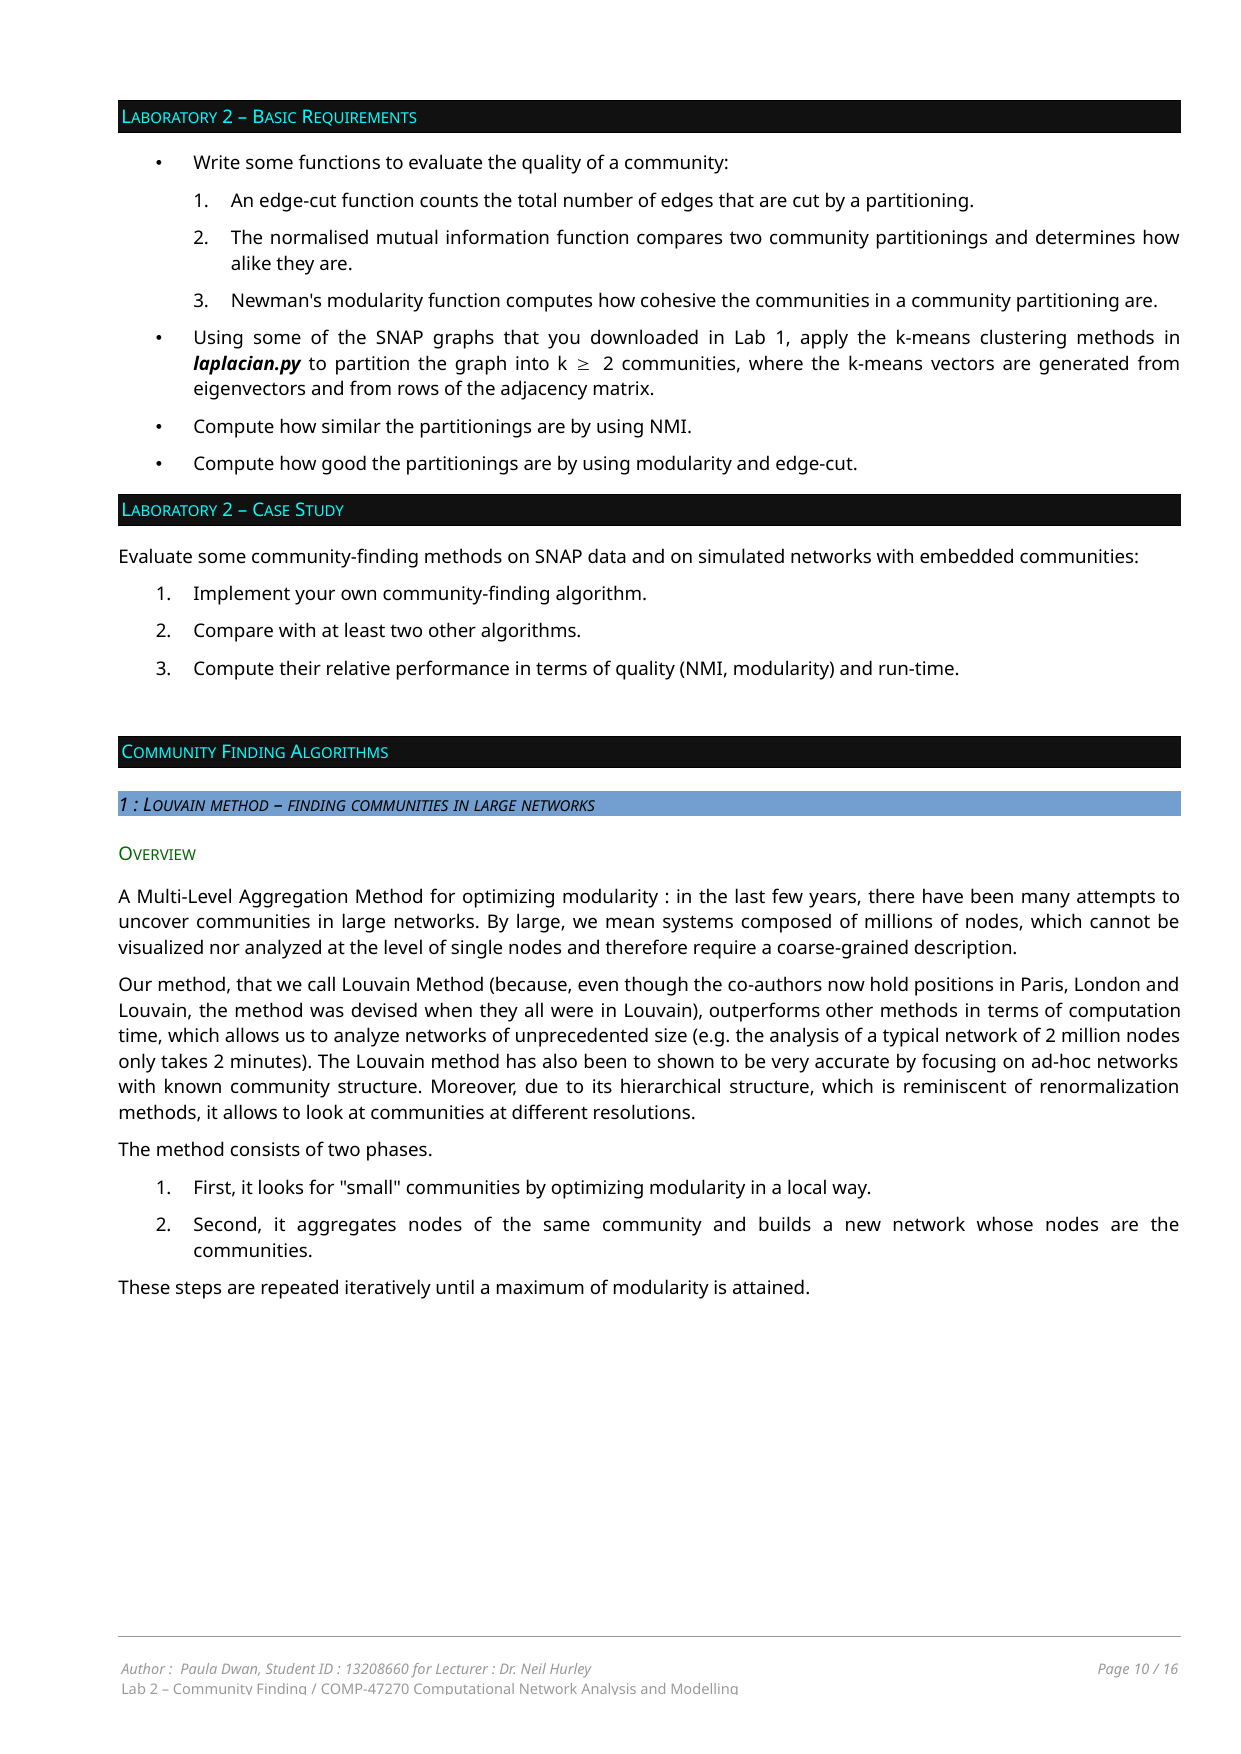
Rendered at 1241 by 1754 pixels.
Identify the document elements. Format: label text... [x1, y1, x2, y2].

text Evaluate some community-finding methods on SNAP data and on simulated networks with embedded communities: [118, 543, 1181, 568]
list Using some of the SNAP graphs that you downloaded in Lab 1, apply the k-means clustering methods in laplacian.py to partition the graph into k ³ 2 communities, where the k-means vectors are generated from eigenvectors and from rows of the adjacency matrix. [156, 325, 1181, 401]
subtitle Laboratory 2 – Case Study [118, 495, 1181, 525]
list Compute how good the partitionings are by using modularity and edge-cut. [156, 451, 1181, 476]
subtitle Laboratory 2 – Basic Requirements [118, 101, 1181, 132]
subtitle Community Finding Algorithms [118, 737, 1181, 767]
list Implement your own community-finding algorithm. [156, 580, 1181, 606]
list The normalised mutual information function compares two community partitionings and determines how alike they are. [193, 224, 1181, 275]
subtitle Overview [118, 840, 1181, 866]
list Write some functions to evaluate the quality of a community: [156, 149, 1181, 175]
list Second, it aggregates nodes of the same community and builds a new network whose nodes are the communities. [156, 1211, 1181, 1262]
text A Multi-Level Aggregation Method for optimizing modularity : in the last few years, there have been many attempts to uncover communities in large networks. By large, we mean systems composed of millions of nodes, which cannot be visualized nor analyzed at the level of single nodes and therefore require a coarse-grained description. [118, 883, 1181, 960]
text The method consists of two phases. [118, 1137, 1181, 1162]
list An edge-cut function counts the total number of edges that are cut by a partitioning. [193, 187, 1181, 212]
list Compute how similar the partitionings are by using NMI. [156, 413, 1181, 439]
list Compare with at least two other algorithms. [156, 618, 1181, 643]
subtitle 1 : Louvain method – finding communities in large networks [118, 791, 1181, 816]
text Our method, that we call Louvain Method (because, even though the co-authors now hold positions in Paris, London and Louvain, the method was devised when they all were in Louvain), outperforms other methods in terms of computation time, which allows us to analyze networks of unprecedented size (e.g. the analysis of a typical network of 2 million nodes only takes 2 minutes). The Louvain method has also been to shown to be very accurate by focusing on ad-hoc networks with known community structure. Moreover, due to its hierarchical structure, which is reminiscent of renormalization methods, it allows to look at communities at different resolutions. [118, 972, 1181, 1125]
list First, it looks for "small" communities by optimizing modularity in a local way. [156, 1174, 1181, 1199]
list Compute their relative performance in terms of quality (NMI, modularity) and run-time. [156, 655, 1181, 681]
text These steps are repeated iteratively until a maximum of modularity is attained. [118, 1274, 1181, 1300]
list Newman's modularity function computes how cohesive the communities in a community partitioning are. [193, 287, 1181, 313]
